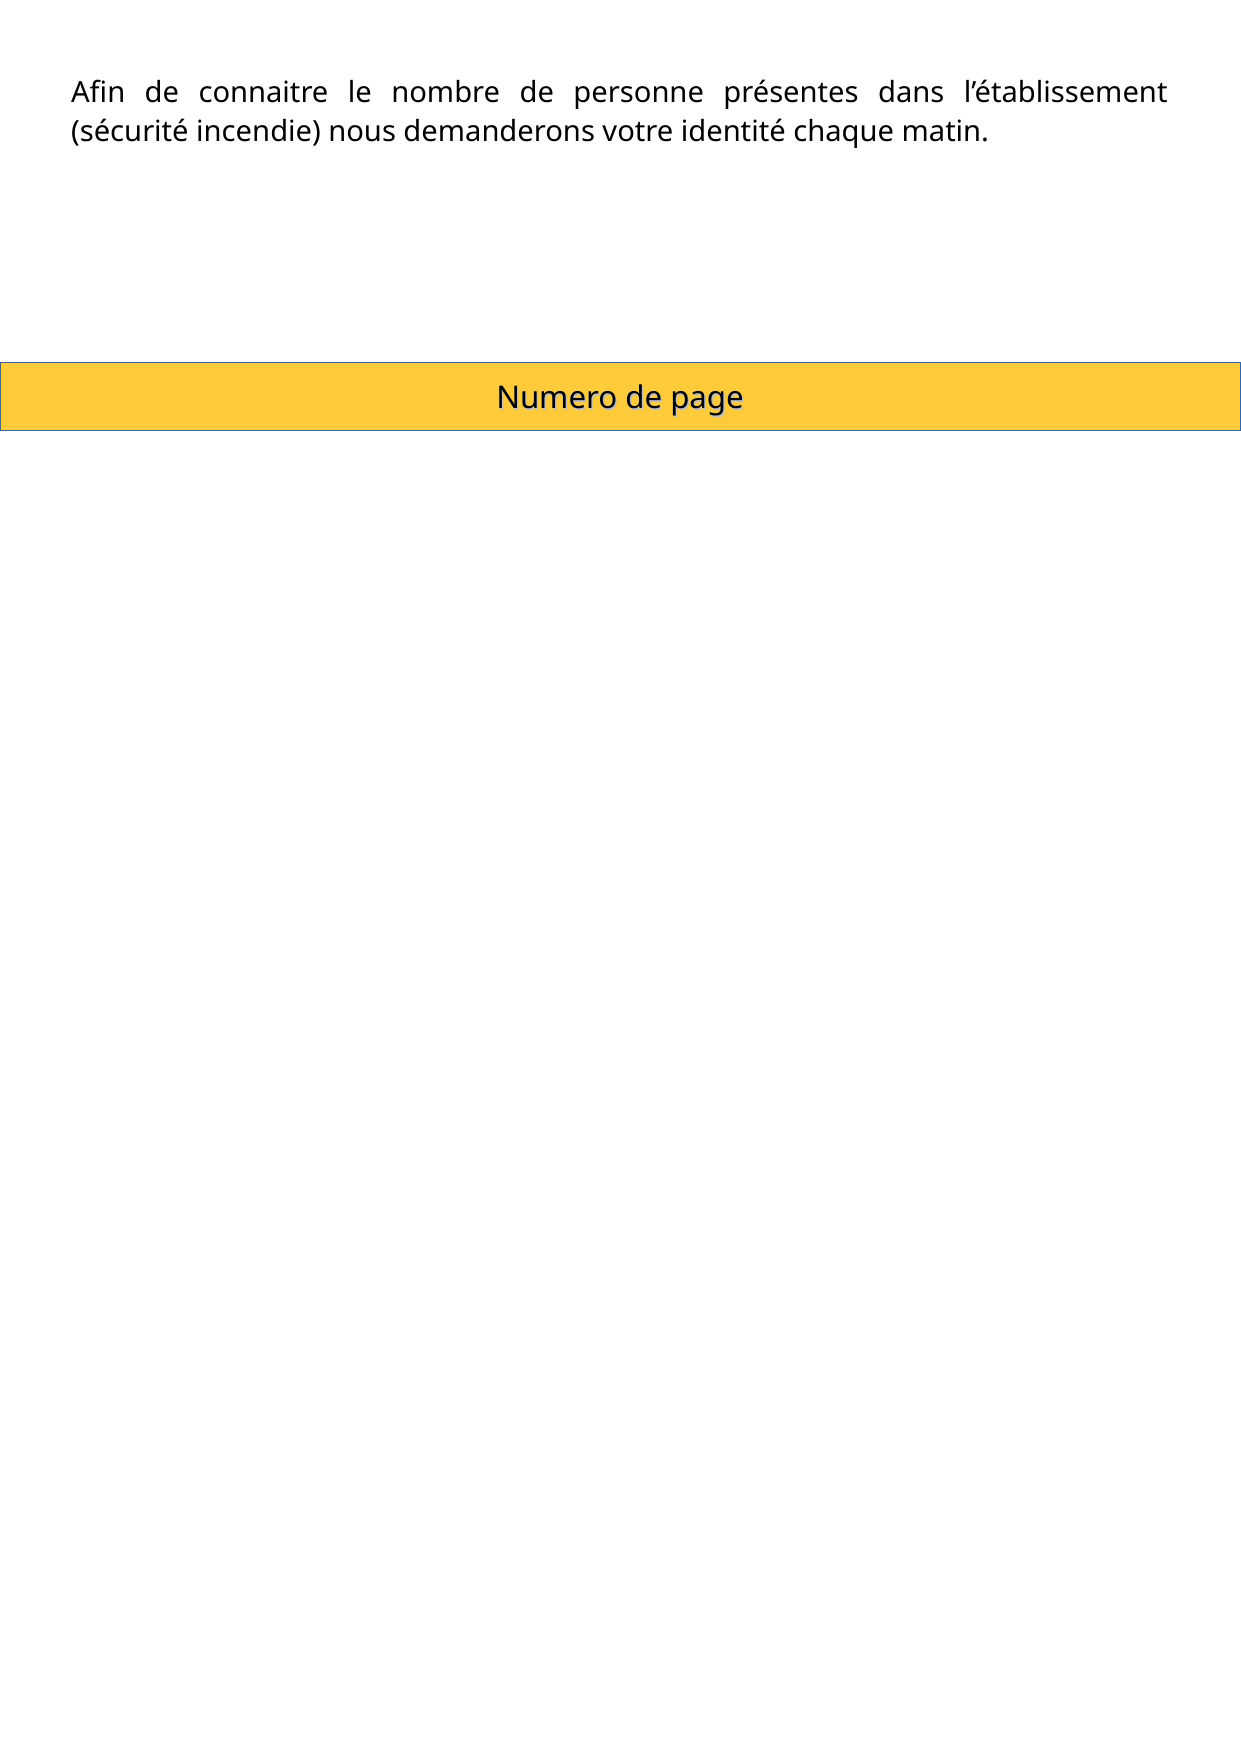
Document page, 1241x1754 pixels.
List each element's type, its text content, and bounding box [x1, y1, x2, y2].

title Afin de connaitre le nombre de personne présentes dans l’établissement (sécurité incendie) nous demanderons votre identité chaque matin. [71, 71, 1169, 150]
